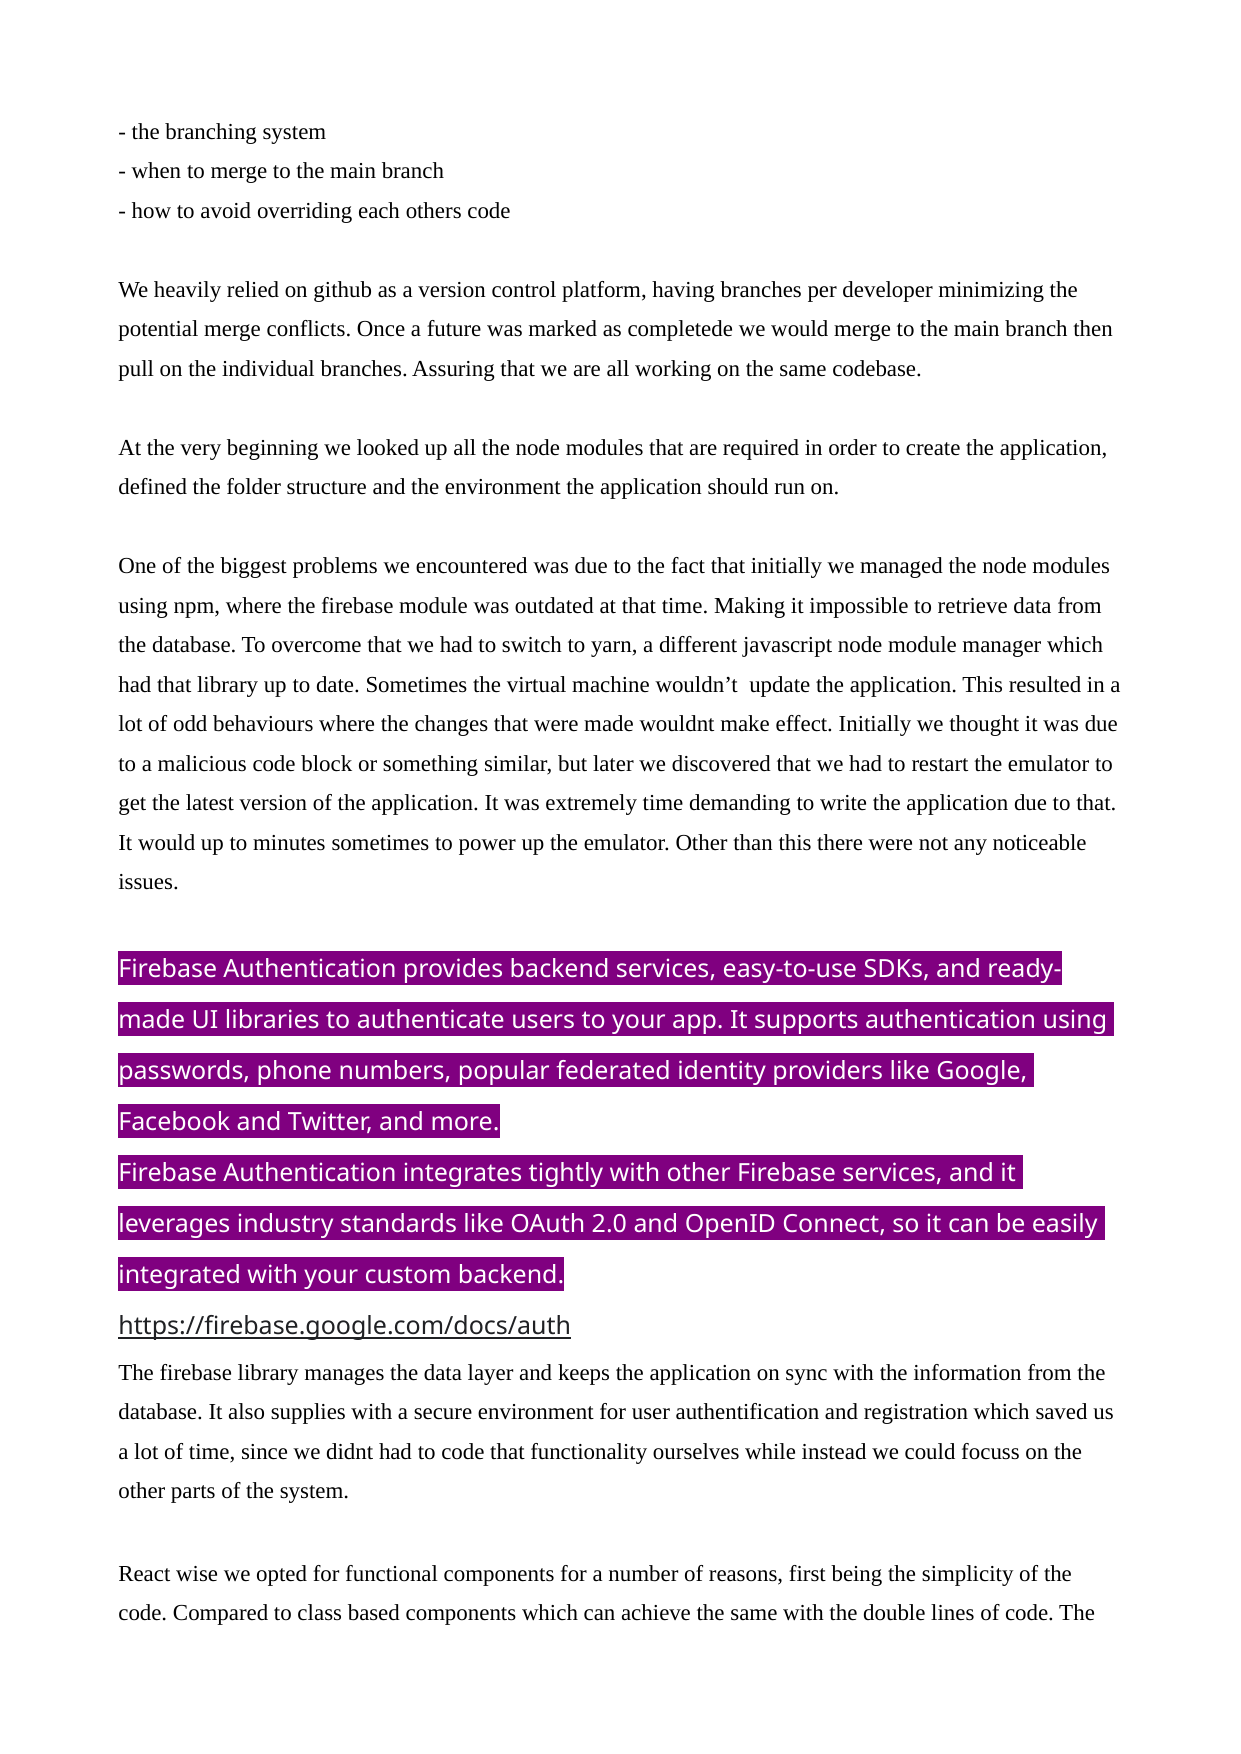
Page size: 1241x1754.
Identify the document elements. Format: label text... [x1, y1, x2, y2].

text Firebase Authentication integrates tightly with other Firebase services, and it leverages industry standards like OAuth 2.0 and OpenID Connect, so it can be easily integrated with your custom backend. [118, 1155, 1122, 1291]
text React wise we opted for functional components for a number of reasons, first being the simplicity of the code. Compared to class based components which can achieve the same with the double lines of code. The [118, 1560, 1122, 1626]
text - the branching system [118, 118, 1122, 144]
text Firebase Authentication provides backend services, easy-to-use SDKs, and ready-made UI libraries to authenticate users to your app. It supports authentication using passwords, phone numbers, popular federated identity providers like Google, Facebook and Twitter, and more. [118, 951, 1122, 1138]
text - how to avoid overriding each others code [118, 197, 1122, 223]
text https://firebase.google.com/docs/auth [118, 1308, 1122, 1342]
text - when to merge to the main branch [118, 158, 1122, 184]
text One of the biggest problems we encountered was due to the fact that initially we managed the node modules using npm, where the firebase module was outdated at that time. Making it impossible to retrieve data from the database. To overcome that we had to switch to yarn, a different javascript node module manager which had that library up to date. Sometimes the virtual machine wouldn’t update the application. This resulted in a lot of odd behaviours where the changes that were made wouldnt make effect. Initially we thought it was due to a malicious code block or something similar, but later we discovered that we had to restart the emulator to get the latest version of the application. It was extremely time demanding to write the application due to that. It would up to minutes sometimes to power up the emulator. Other than this there were not any noticeable issues. [118, 552, 1122, 894]
text The firebase library manages the data layer and keeps the application on sync with the information from the database. It also supplies with a secure environment for user authentification and registration which saved us a lot of time, since we didnt had to code that functionality ourselves while instead we could focuss on the other parts of the system. [118, 1359, 1122, 1504]
text We heavily relied on github as a version control platform, having branches per developer minimizing the potential merge conflicts. Once a future was marked as completede we would merge to the main branch then pull on the individual branches. Assuring that we are all working on the same codebase. [118, 276, 1122, 381]
text At the very beginning we looked up all the node modules that are required in order to create the application, defined the folder structure and the environment the application should run on. [118, 434, 1122, 500]
